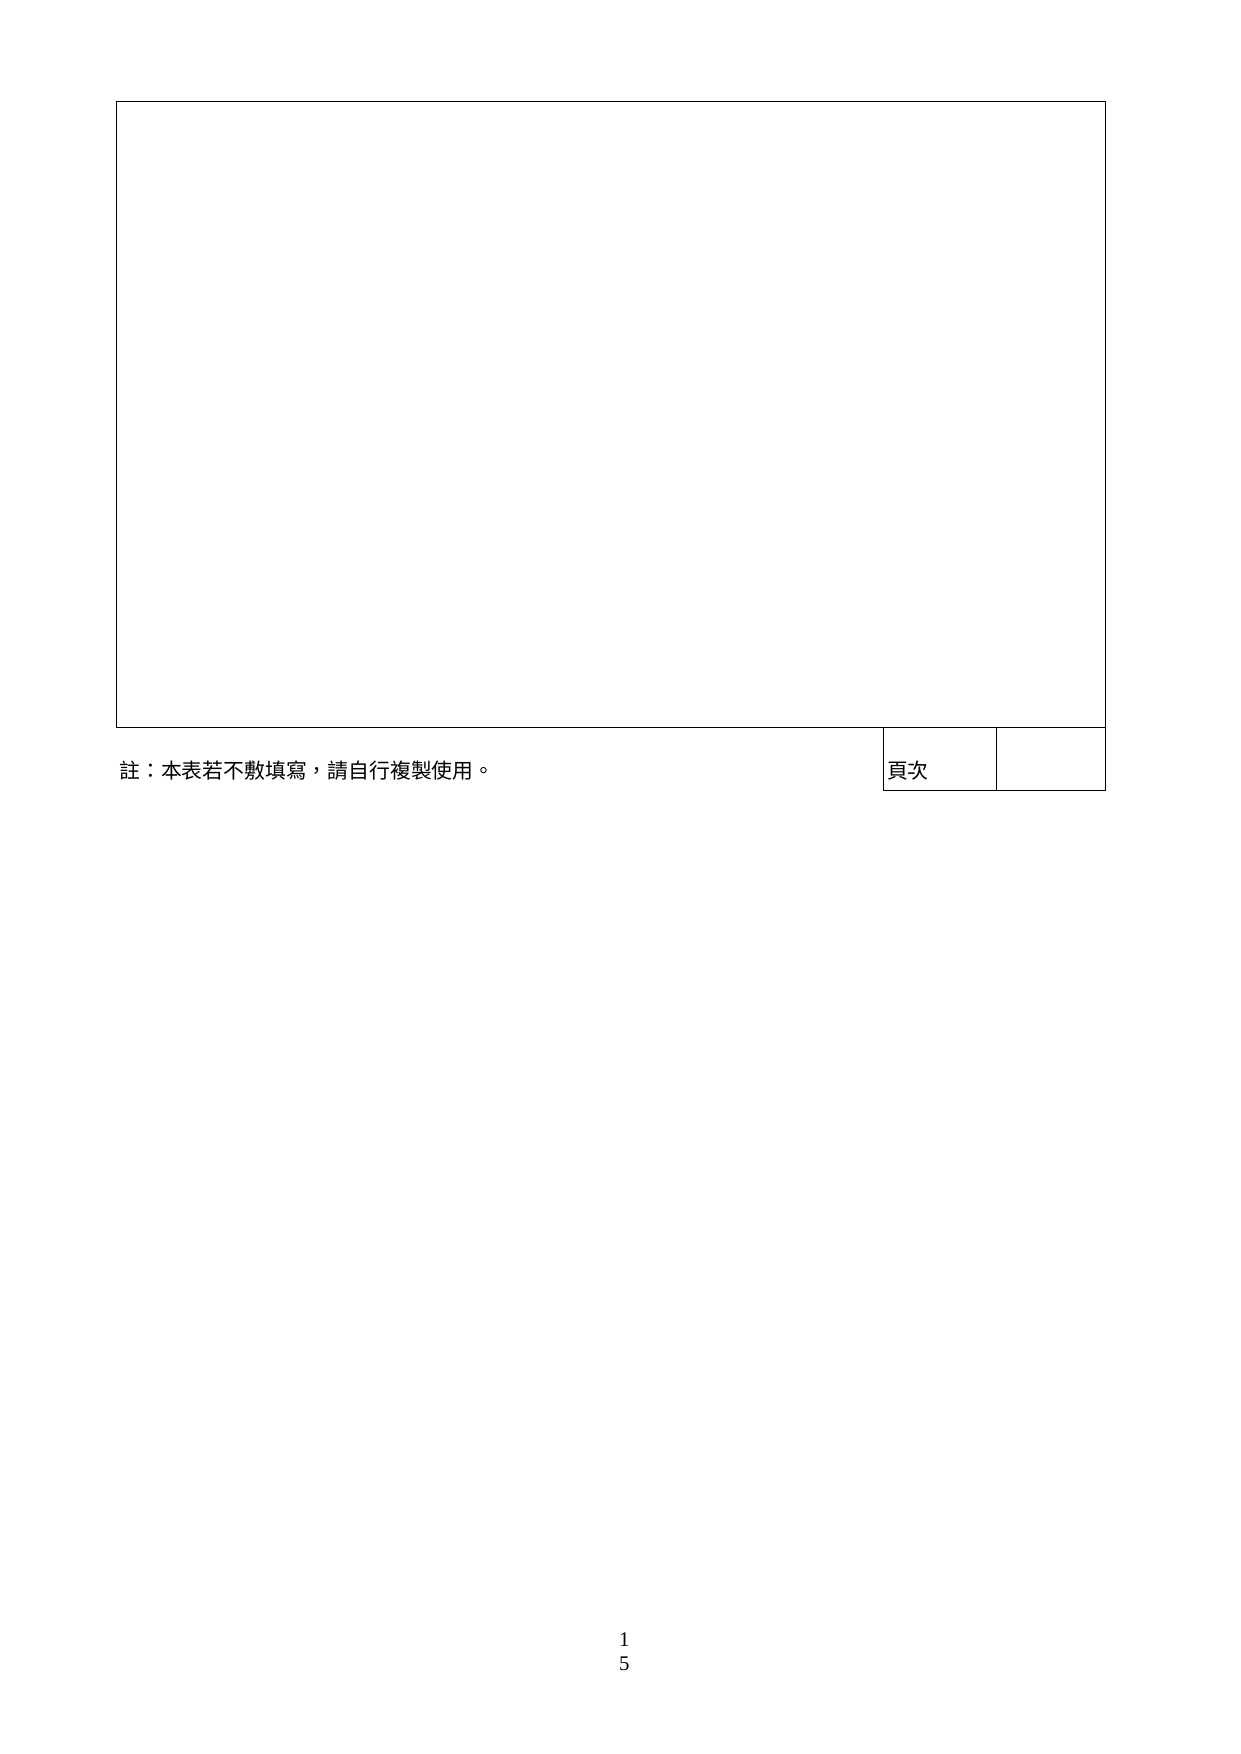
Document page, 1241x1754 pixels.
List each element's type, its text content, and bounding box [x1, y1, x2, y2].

table_cell 頁次 [884, 728, 996, 790]
table_cell [997, 728, 1105, 790]
table_cell 註：本表若不敷填寫，請自行複製使用。 [116, 728, 883, 790]
table_header [117, 102, 1105, 727]
